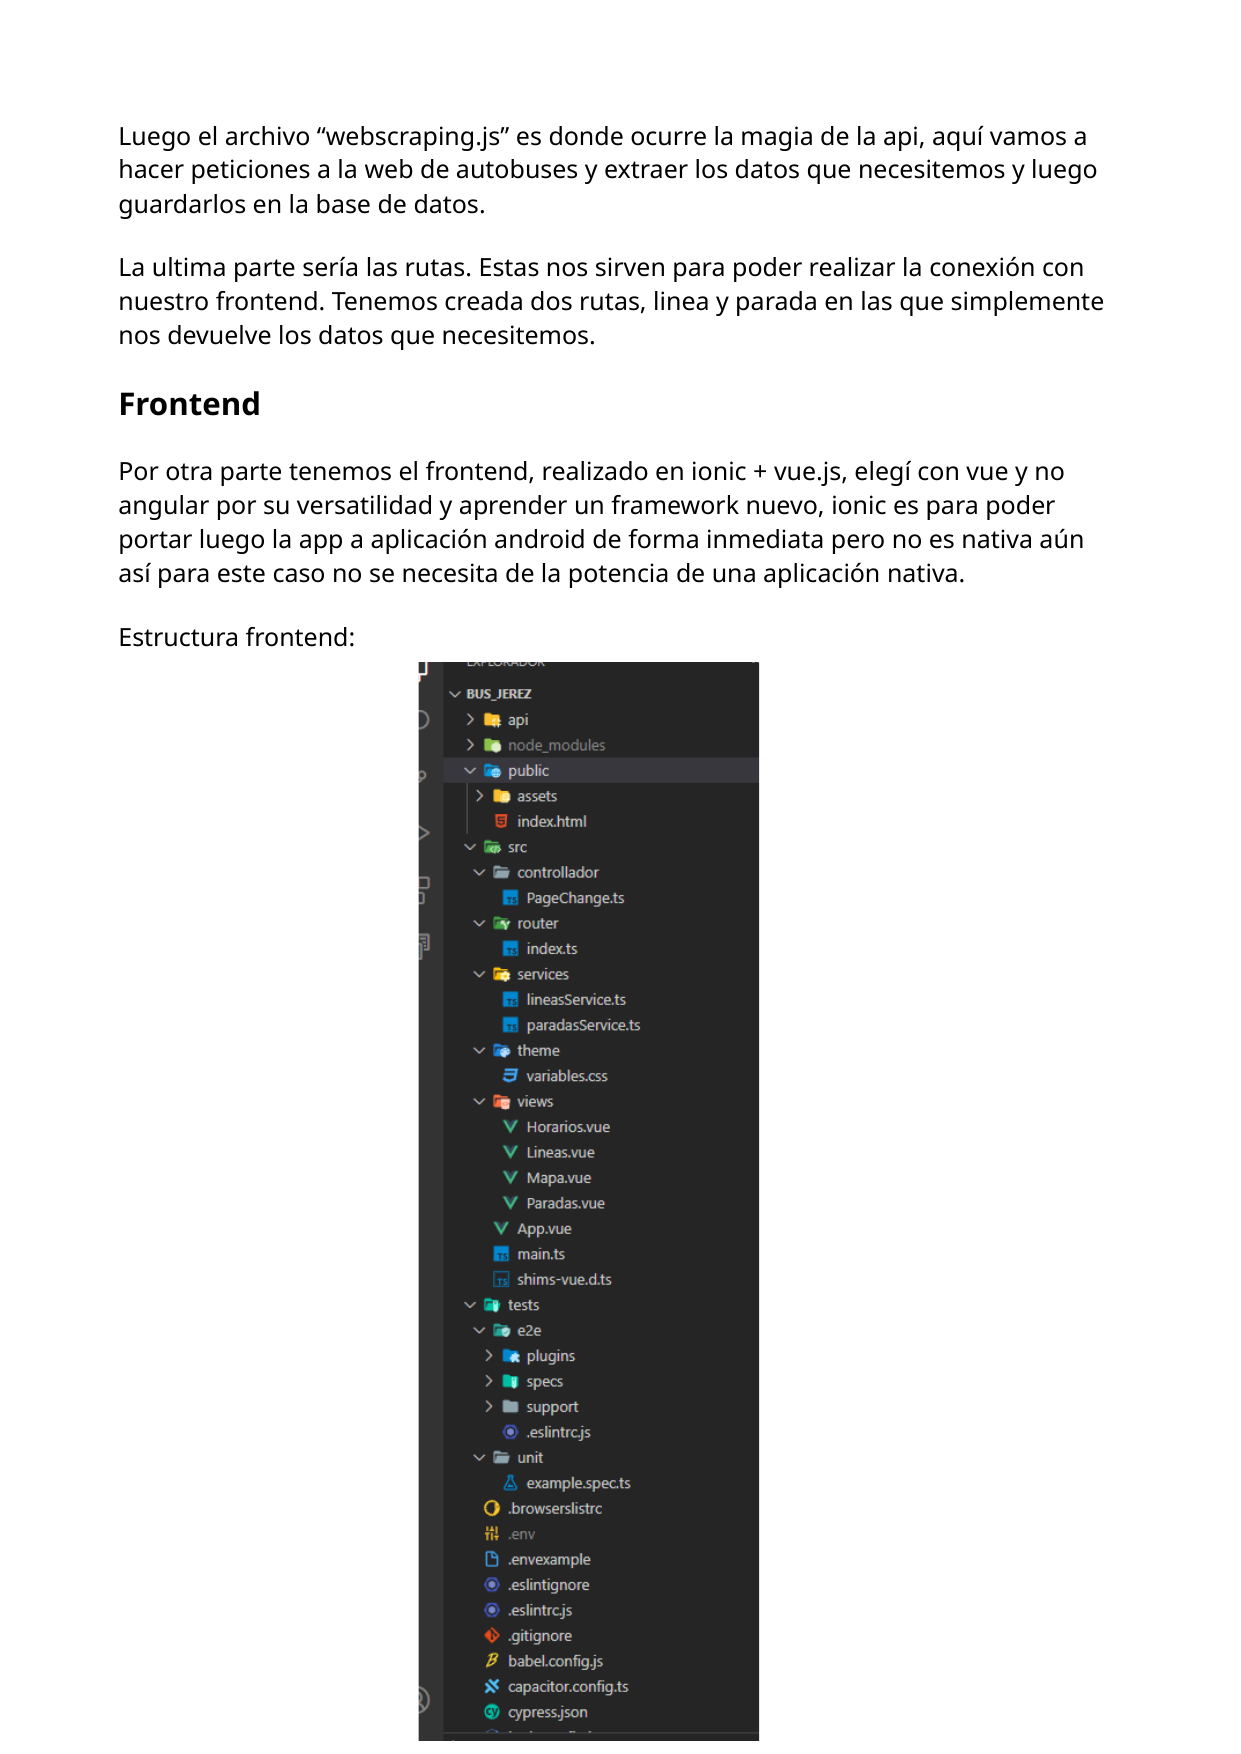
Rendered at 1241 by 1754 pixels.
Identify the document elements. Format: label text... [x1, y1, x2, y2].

text Luego el archivo “webscraping.js” es donde ocurre la magia de la api, aquí vamos a hacer peticiones a la web de autobuses y extraer los datos que necesitemos y luego guardarlos en la base de datos. [118, 118, 1122, 220]
text La ultima parte sería las rutas. Estas nos sirven para poder realizar la conexión con nuestro frontend. Tenemos creada dos rutas, linea y parada en las que simplemente nos devuelve los datos que necesitemos. [118, 250, 1122, 352]
text Por otra parte tenemos el frontend, realizado en ionic + vue.js, elegí con vue y no angular por su versatilidad y aprender un framework nuevo, ionic es para poder portar luego la app a aplicación android de forma inmediata pero no es nativa aún así para este caso no se necesita de la potencia de una aplicación nativa. [118, 453, 1122, 590]
text Estructura frontend: [118, 619, 1122, 653]
text Frontend [118, 381, 1122, 424]
picture [418, 662, 427, 1741]
